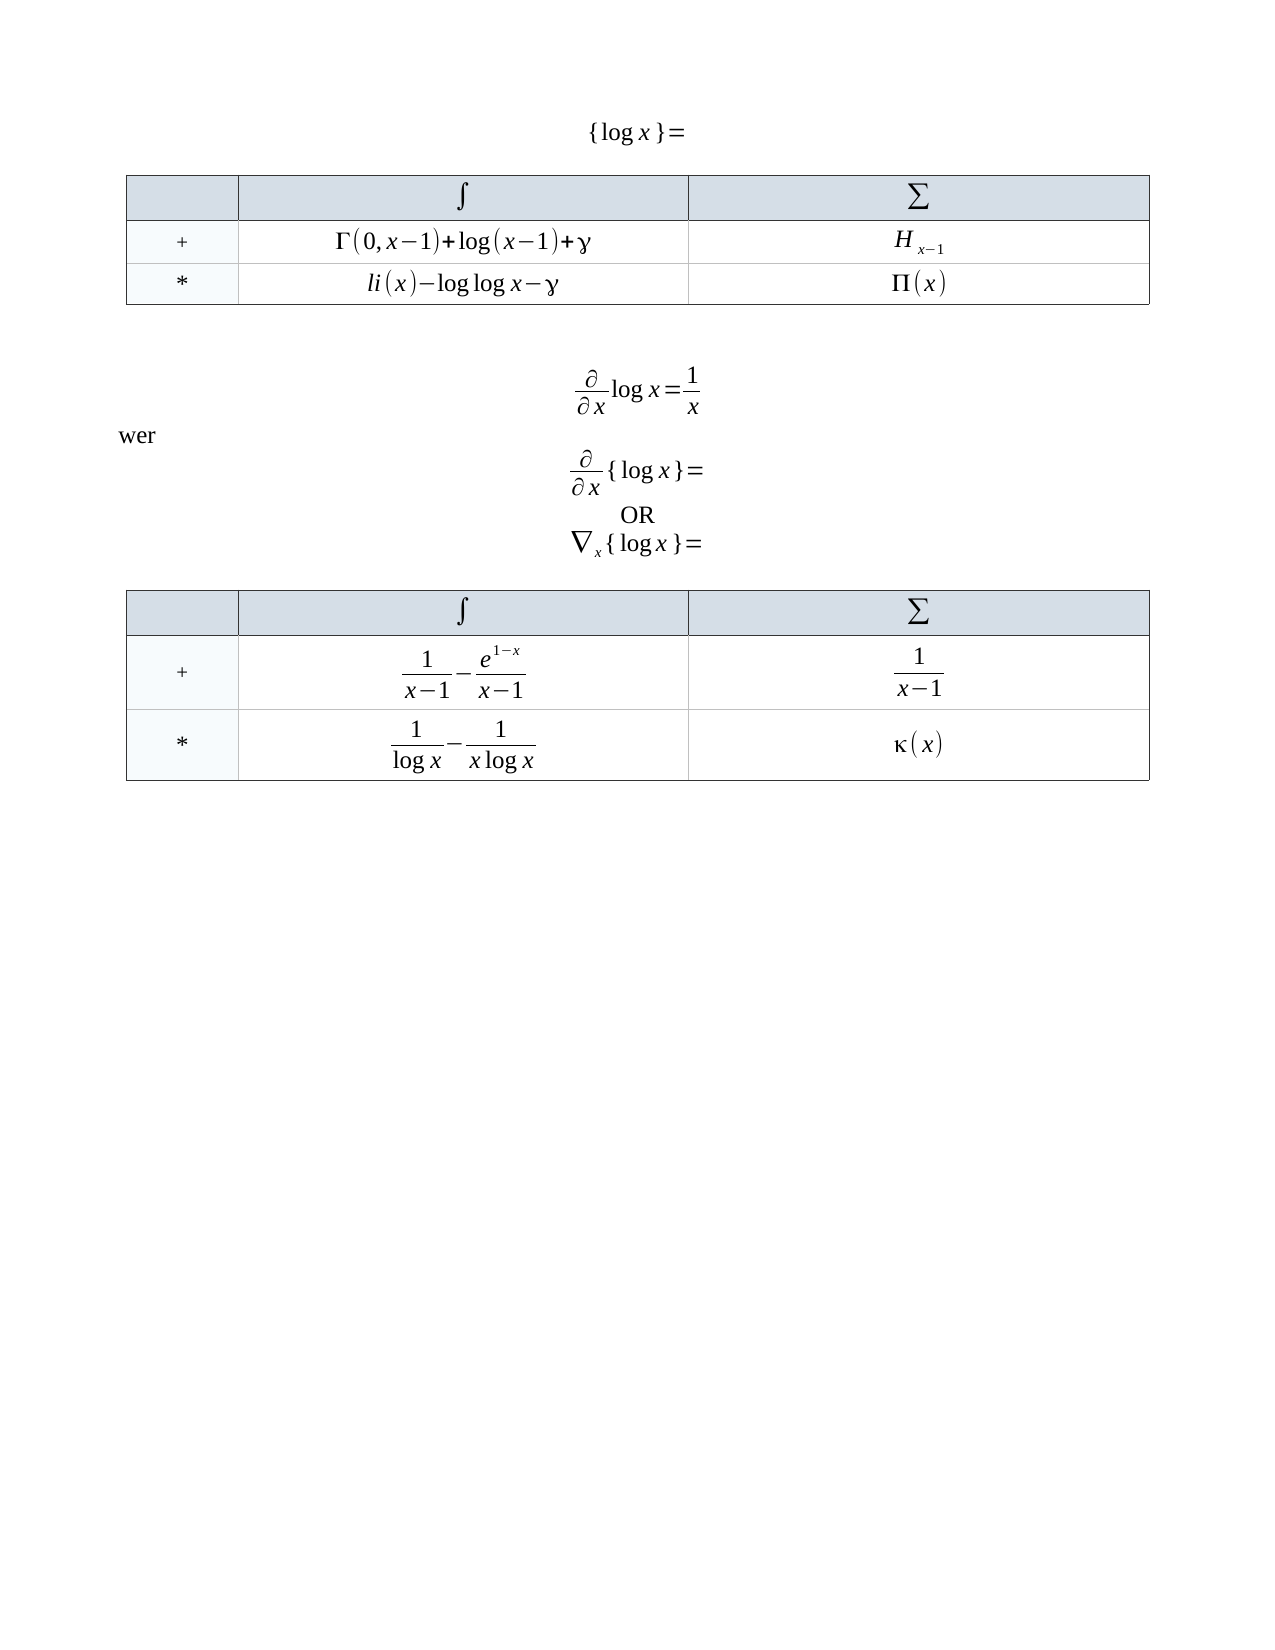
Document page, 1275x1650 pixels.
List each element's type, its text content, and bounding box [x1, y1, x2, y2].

text OR [118, 501, 1157, 529]
table_cell [689, 710, 1149, 780]
table_cell [239, 264, 688, 303]
table_cell * [127, 264, 238, 303]
table_cell [239, 221, 688, 263]
table_cell [689, 221, 1149, 263]
text wer [118, 420, 1157, 449]
table_cell + [127, 221, 238, 263]
table_cell [689, 264, 1149, 303]
table_cell * [127, 710, 238, 780]
table_cell [239, 710, 688, 780]
table_header [689, 591, 1149, 635]
table_header [127, 176, 238, 220]
table_cell + [127, 636, 238, 709]
table_cell [239, 636, 688, 709]
table_header [127, 591, 238, 635]
table_header [239, 176, 688, 220]
table_cell [689, 636, 1149, 709]
table_header [239, 591, 688, 635]
table_header [689, 176, 1149, 220]
